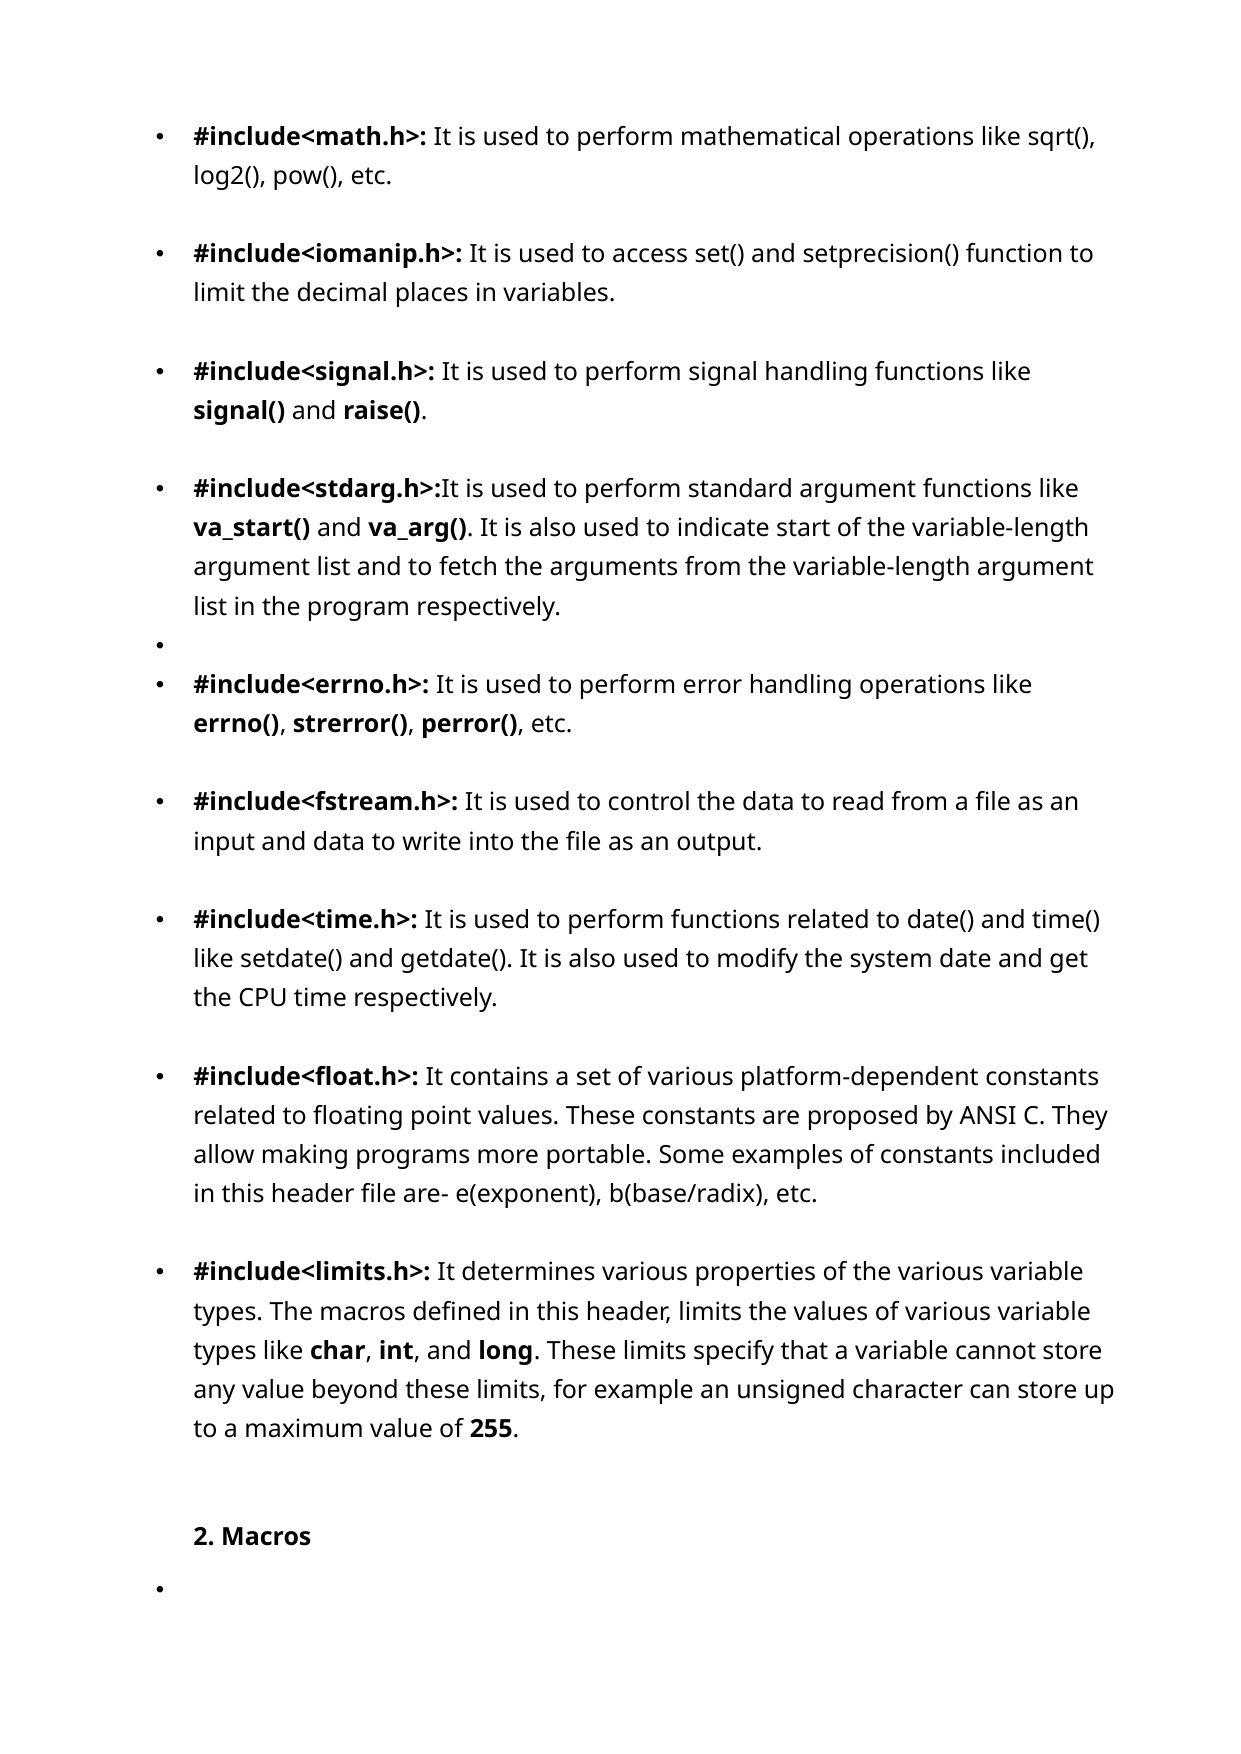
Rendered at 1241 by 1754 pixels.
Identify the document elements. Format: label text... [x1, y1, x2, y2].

list #include<fstream.h>: It is used to control the data to read from a file as an input and data to write into the file as an output. [156, 784, 1122, 857]
list #include<time.h>: It is used to perform functions related to date() and time() like setdate() and getdate(). It is also used to modify the system date and get the CPU time respectively. [156, 901, 1122, 1014]
list #include<math.h>: It is used to perform mathematical operations like sqrt(), log2(), pow(), etc. [156, 118, 1122, 191]
list #include<limits.h>: It determines various properties of the various variable types. The macros defined in this header, limits the values of various variable types like char, int, and long. These limits specify that a variable cannot store any value beyond these limits, for example an unsigned character can store up to a maximum value of 255. [156, 1254, 1122, 1445]
list 2. Macros [156, 1518, 1122, 1552]
list #include<errno.h>: It is used to perform error handling operations like errno(), strerror(), perror(), etc. [156, 666, 1122, 740]
list #include<iomanip.h>: It is used to access set() and setprecision() function to limit the decimal places in variables. [156, 236, 1122, 309]
list #include<signal.h>: It is used to perform signal handling functions like signal() and raise(). [156, 353, 1122, 426]
list #include<float.h>: It contains a set of various platform-dependent constants related to floating point values. These constants are proposed by ANSI C. They allow making programs more portable. Some examples of constants included in this header file are- e(exponent), b(base/radix), etc. [156, 1058, 1122, 1210]
list #include<stdarg.h>:It is used to perform standard argument functions like va_start() and va_arg(). It is also used to indicate start of the variable-length argument list and to fetch the arguments from the variable-length argument list in the program respectively. [156, 471, 1122, 622]
